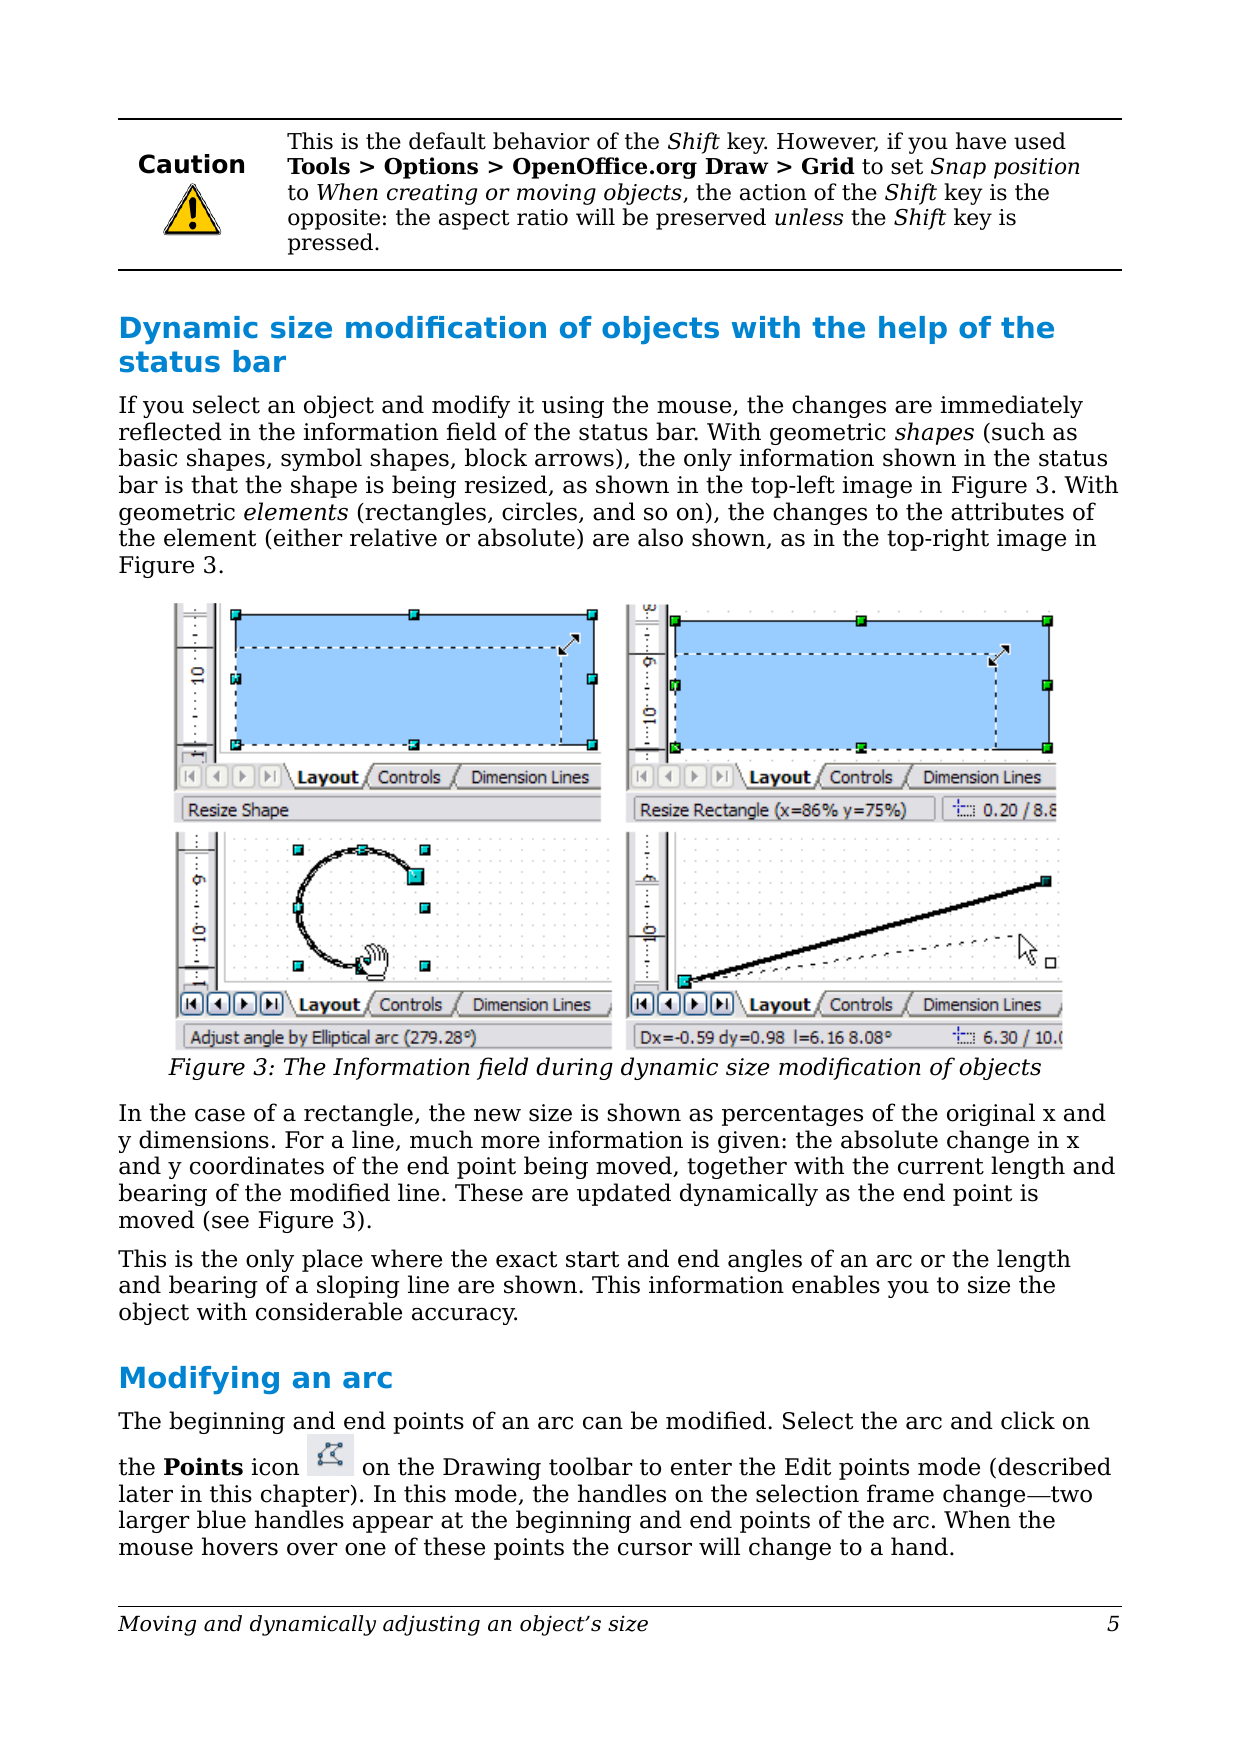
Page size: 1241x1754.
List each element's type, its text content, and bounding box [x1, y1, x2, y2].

table_header This is the default behavior of the Shift key. However, if you have used Tools > Options > OpenOffice.org Draw > Grid to set Snap position to When creating or moving objects, the action of the Shift key is the opposite: the aspect ratio will be preserved unless the Shift key is pressed. [266, 120, 1122, 269]
text This is the only place where the exact start and end angles of an arc or the length and bearing of a sloping line are shown. This information enables you to size the object with considerable accuracy. [118, 1246, 1122, 1326]
picture [307, 1434, 355, 1476]
picture [159, 179, 225, 239]
text If you select an object and modify it using the mouse, the changes are immediately reflected in the information field of the status bar. With geometric shapes (such as basic shapes, symbol shapes, block arrows), the only information shown in the status bar is that the shape is being resized, as shown in the top-left image in Figure 3. With geometric elements (rectangles, circles, and so on), the changes to the attributes of the element (either relative or absolute) are also shown, as in the top-right image in Figure 3. [118, 392, 1122, 579]
subtitle Dynamic size modification of objects with the help of the status bar [118, 312, 1122, 380]
picture [168, 603, 1072, 1055]
text The beginning and end points of an arc can be modified. Select the arc and click on the Points icon on the Drawing toolbar to enter the Edit points mode (described later in this chapter). In this mode, the handles on the selection frame change—two larger blue handles appear at the beginning and end points of the arc. When the mouse hovers over one of these points the cursor will change to a hand. [118, 1408, 1122, 1561]
text Figure 3: The Information field during dynamic size modification of objects [168, 1055, 1072, 1081]
table_header Caution [118, 120, 266, 269]
text In the case of a rectangle, the new size is shown as percentages of the original x and y dimensions. For a line, much more information is given: the absolute change in x and y coordinates of the end point being moved, together with the current length and bearing of the modified line. These are updated dynamically as the end point is moved (see Figure 3). [118, 1100, 1122, 1233]
subtitle Modifying an arc [118, 1362, 1122, 1396]
